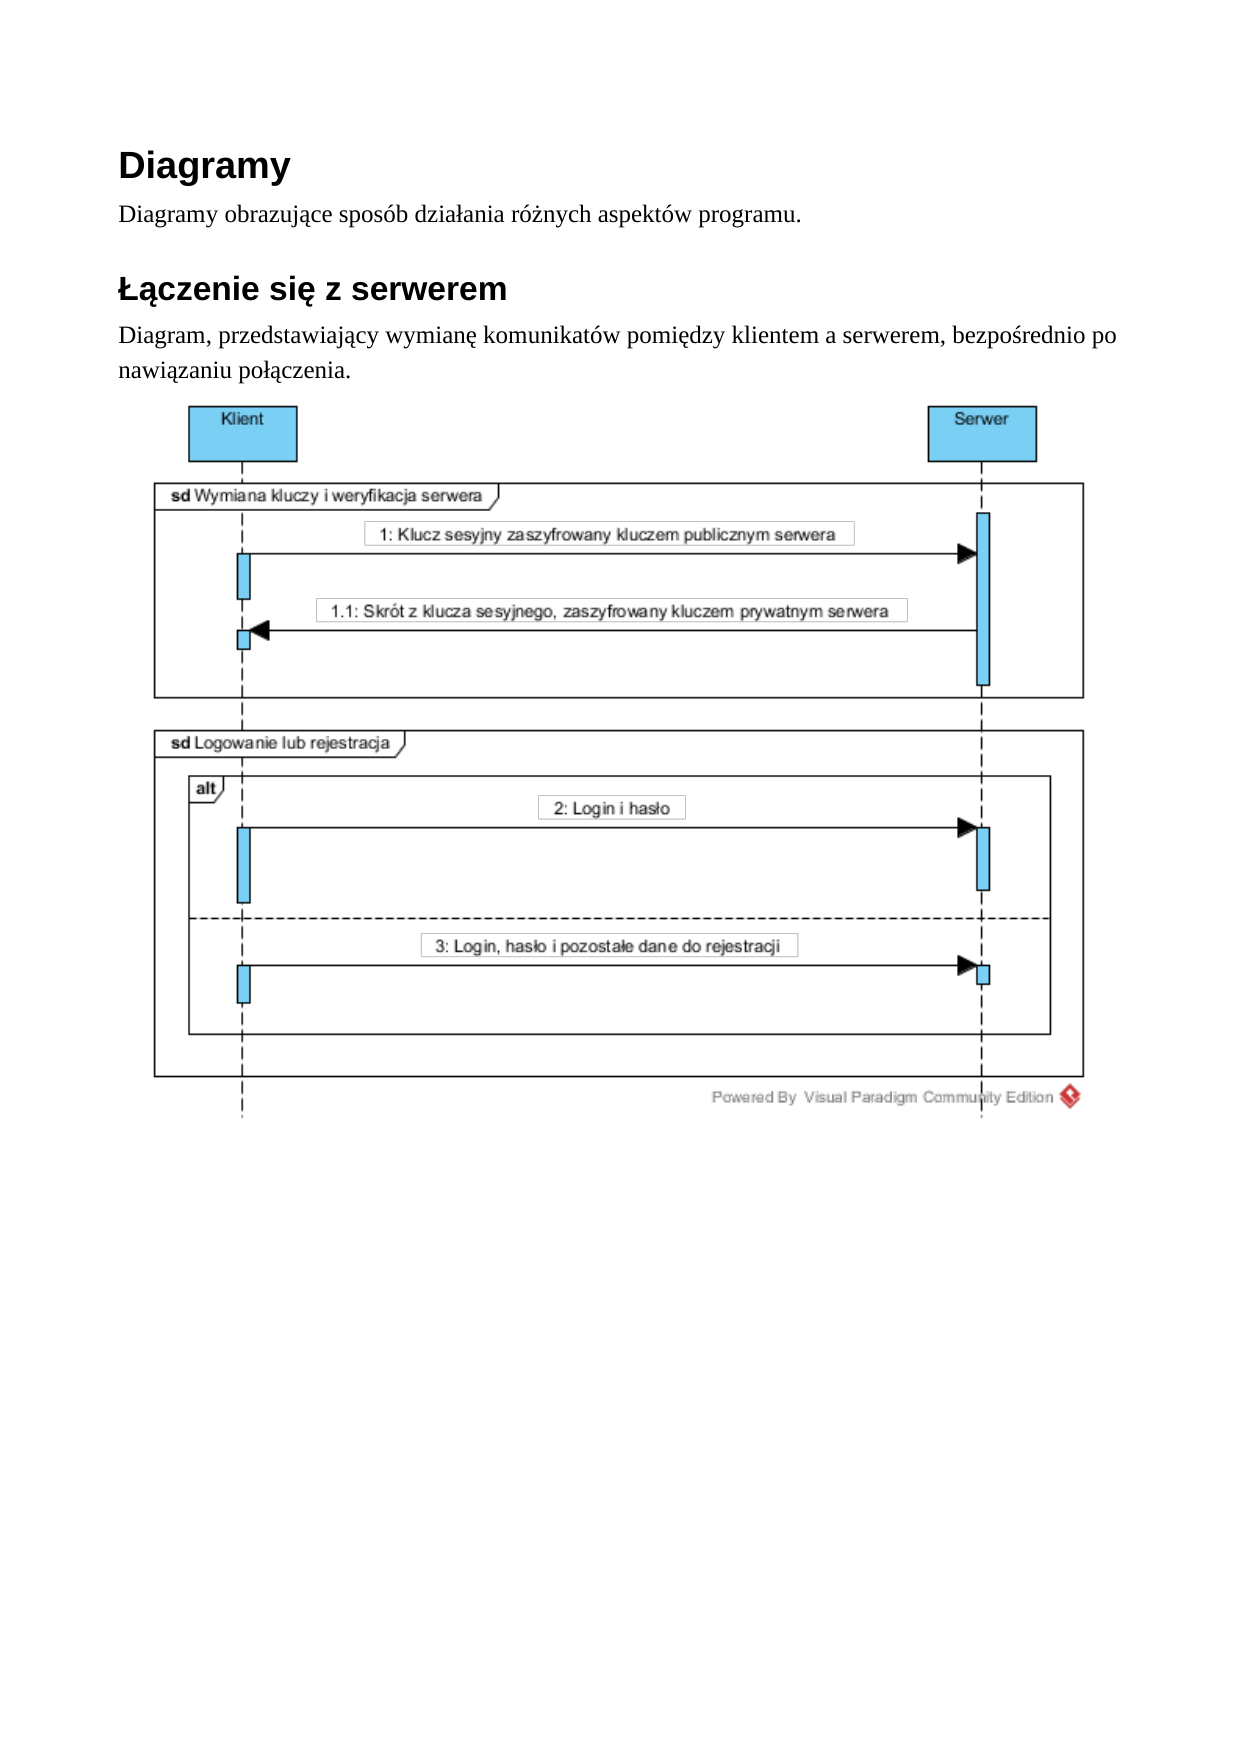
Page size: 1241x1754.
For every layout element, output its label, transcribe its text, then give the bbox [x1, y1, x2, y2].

text Diagram, przedstawiający wymianę komunikatów pomiędzy klientem a serwerem, bezpośrednio po nawiązaniu połączenia. [118, 320, 1122, 383]
subtitle Diagramy [118, 143, 1122, 187]
text Diagramy obrazujące sposób działania różnych aspektów programu. [118, 199, 1122, 228]
picture [151, 403, 1089, 1123]
subtitle Łączenie się z serwerem [118, 269, 1122, 308]
